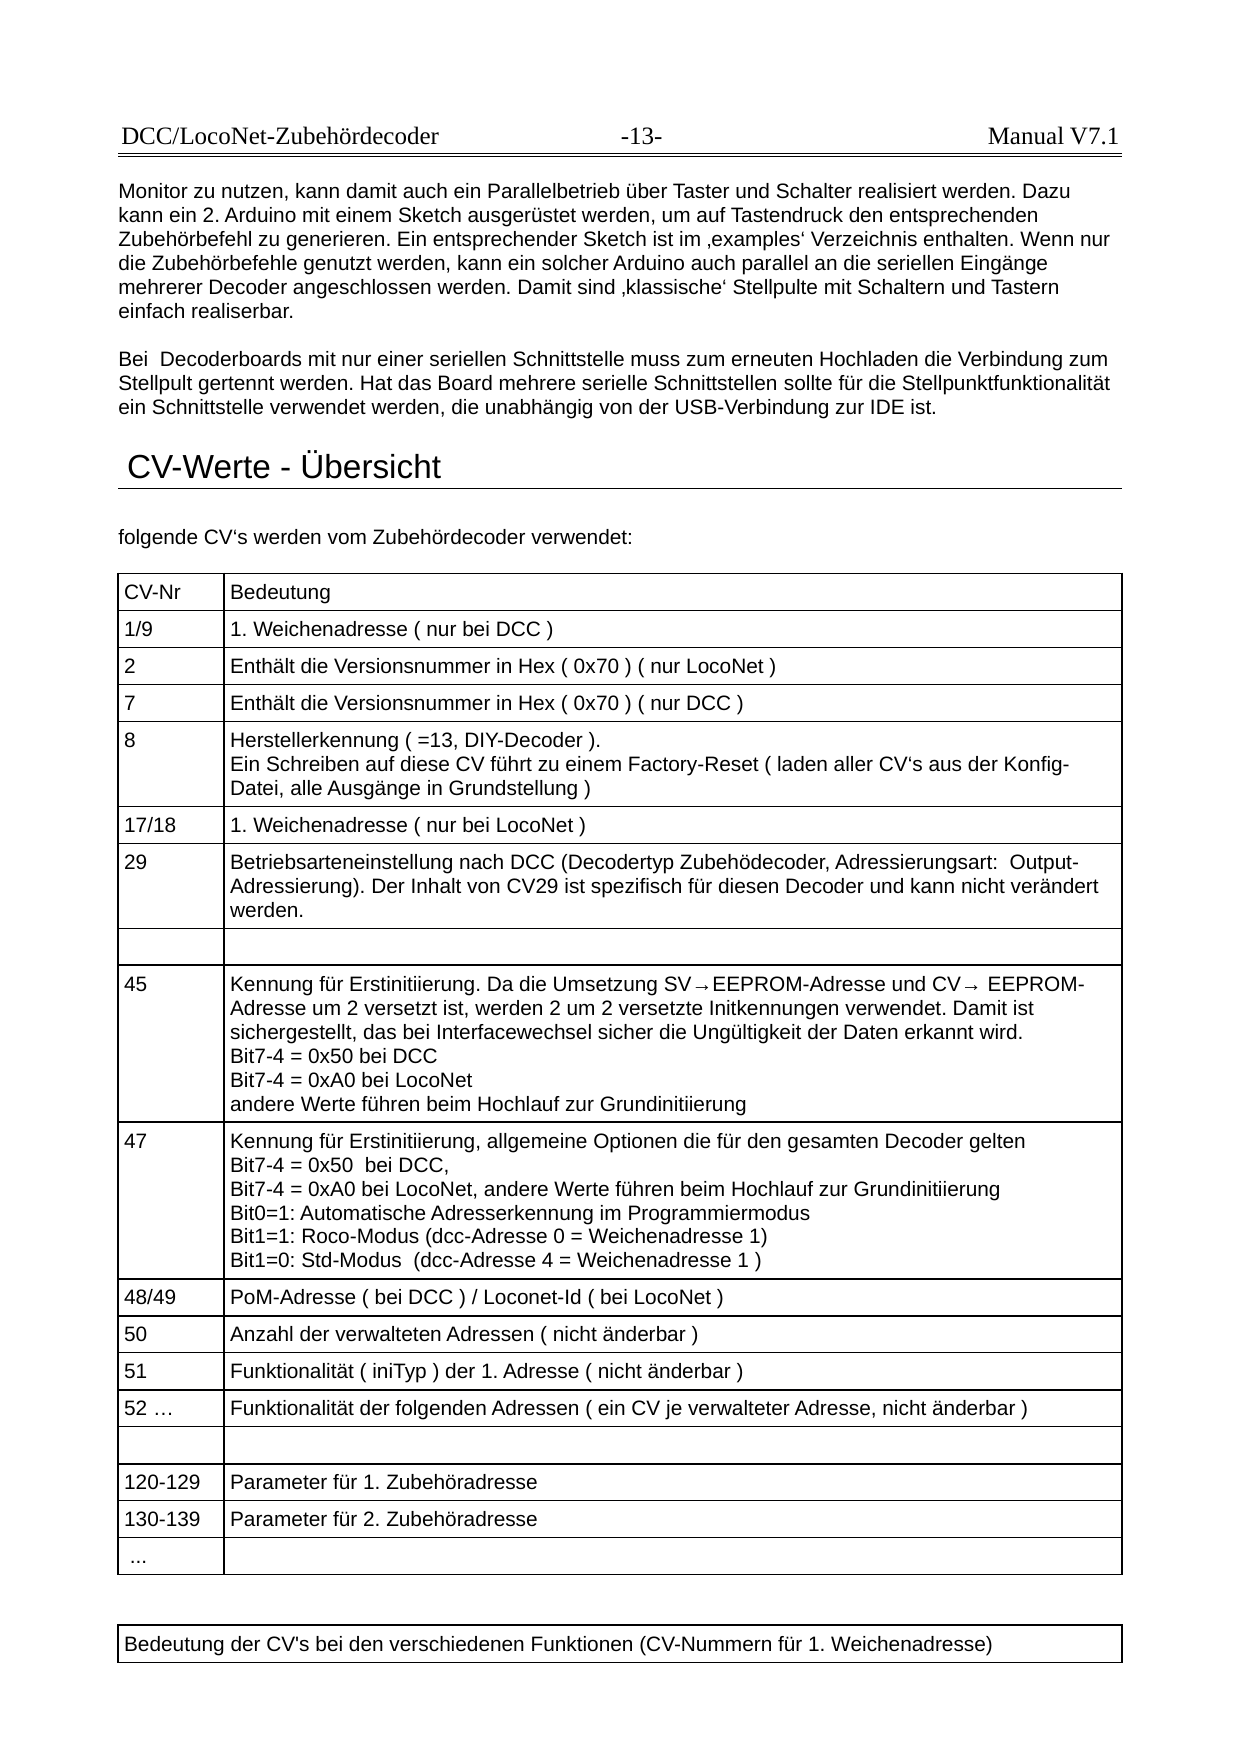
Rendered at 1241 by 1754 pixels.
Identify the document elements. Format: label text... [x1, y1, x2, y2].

table_cell 50 [119, 1317, 223, 1352]
table_cell [225, 1427, 1121, 1463]
table_header Bedeutung [225, 574, 1121, 610]
table_cell 52 … [119, 1391, 223, 1426]
table_cell [225, 929, 1121, 964]
table_cell Enthält die Versionsnummer in Hex ( 0x70 ) ( nur DCC ) [225, 685, 1121, 721]
table_cell 7 [119, 685, 223, 721]
table_cell Funktionalität ( iniTyp ) der 1. Adresse ( nicht änderbar ) [225, 1353, 1121, 1389]
table_cell 1. Weichenadresse ( nur bei LocoNet ) [225, 807, 1121, 842]
table_cell 29 [119, 844, 223, 927]
table_header CV-Nr [119, 574, 223, 610]
text folgende CV‘s werden vom Zubehördecoder verwendet: [118, 525, 1122, 549]
table_cell Herstellerkennung ( =13, DIY-Decoder ). Ein Schreiben auf diese CV führt zu einem Factory-Reset ( laden aller CV‘s aus der Konfig-Datei, alle Ausgänge in Grundstellung ) [225, 722, 1121, 806]
table_cell [225, 1538, 1121, 1574]
table_cell Betriebsarteneinstellung nach DCC (Decodertyp Zubehödecoder, Adressierungsart: Output-Adressierung). Der Inhalt von CV29 ist spezifisch für diesen Decoder und kann nicht verändert werden. [225, 844, 1121, 927]
table_cell 47 [119, 1123, 223, 1278]
subtitle CV-Werte - Übersicht [118, 444, 1122, 488]
table_cell 51 [119, 1353, 223, 1389]
table_cell 1. Weichenadresse ( nur bei DCC ) [225, 611, 1121, 647]
table_cell 45 [119, 966, 223, 1121]
table_cell Parameter für 1. Zubehöradresse [225, 1465, 1121, 1500]
text Monitor zu nutzen, kann damit auch ein Parallelbetrieb über Taster und Schalter realisiert werden. Dazu kann ein 2. Arduino mit einem Sketch ausgerüstet werden, um auf Tastendruck den entsprechenden Zubehörbefehl zu generieren. Ein entsprechender Sketch ist im ‚examples‘ Verzeichnis enthalten. Wenn nur die Zubehörbefehle genutzt werden, kann ein solcher Arduino auch parallel an die seriellen Eingänge mehrerer Decoder angeschlossen werden. Damit sind ‚klassische‘ Stellpulte mit Schaltern und Tastern einfach realiserbar. [118, 179, 1122, 323]
table_cell [119, 1427, 223, 1463]
table_cell Anzahl der verwalteten Adressen ( nicht änderbar ) [225, 1317, 1121, 1352]
table_cell [119, 929, 223, 964]
table_cell 130-139 [119, 1501, 223, 1537]
table_cell 1/9 [119, 611, 223, 647]
text Bei Decoderboards mit nur einer seriellen Schnittstelle muss zum erneuten Hochladen die Verbindung zum Stellpult gertennt werden. Hat das Board mehrere serielle Schnittstellen sollte für die Stellpunktfunktionalität ein Schnittstelle verwendet werden, die unabhängig von der USB-Verbindung zur IDE ist. [118, 347, 1122, 419]
table_cell 48/49 [119, 1280, 223, 1315]
table_cell Enthält die Versionsnummer in Hex ( 0x70 ) ( nur LocoNet ) [225, 648, 1121, 684]
table_cell Funktionalität der folgenden Adressen ( ein CV je verwalteter Adresse, nicht änderbar ) [225, 1391, 1121, 1426]
table_cell 120-129 [119, 1465, 223, 1500]
table_cell ... [119, 1538, 223, 1574]
table_cell PoM-Adresse ( bei DCC ) / Loconet-Id ( bei LocoNet ) [225, 1280, 1121, 1315]
table_header Bedeutung der CV's bei den verschiedenen Funktionen (CV-Nummern für 1. Weichenadresse) [119, 1626, 1121, 1661]
table_cell 8 [119, 722, 223, 806]
table_cell Kennung für Erstinitiierung. Da die Umsetzung SV→EEPROM-Adresse und CV→ EEPROM-Adresse um 2 versetzt ist, werden 2 um 2 versetzte Initkennungen verwendet. Damit ist sichergestellt, das bei Interfacewechsel sicher die Ungültigkeit der Daten erkannt wird. Bit7-4 = 0x50 bei DCC Bit7-4 = 0xA0 bei LocoNet andere Werte führen beim Hochlauf zur Grundinitiierung [225, 966, 1121, 1121]
table_cell 2 [119, 648, 223, 684]
table_cell Parameter für 2. Zubehöradresse [225, 1501, 1121, 1537]
table_cell 17/18 [119, 807, 223, 842]
table_cell Kennung für Erstinitiierung, allgemeine Optionen die für den gesamten Decoder gelten Bit7-4 = 0x50 bei DCC, Bit7-4 = 0xA0 bei LocoNet, andere Werte führen beim Hochlauf zur Grundinitiierung Bit0=1: Automatische Adresserkennung im Programmiermodus Bit1=1: Roco-Modus (dcc-Adresse 0 = Weichenadresse 1) Bit1=0: Std-Modus (dcc-Adresse 4 = Weichenadresse 1 ) [225, 1123, 1121, 1278]
